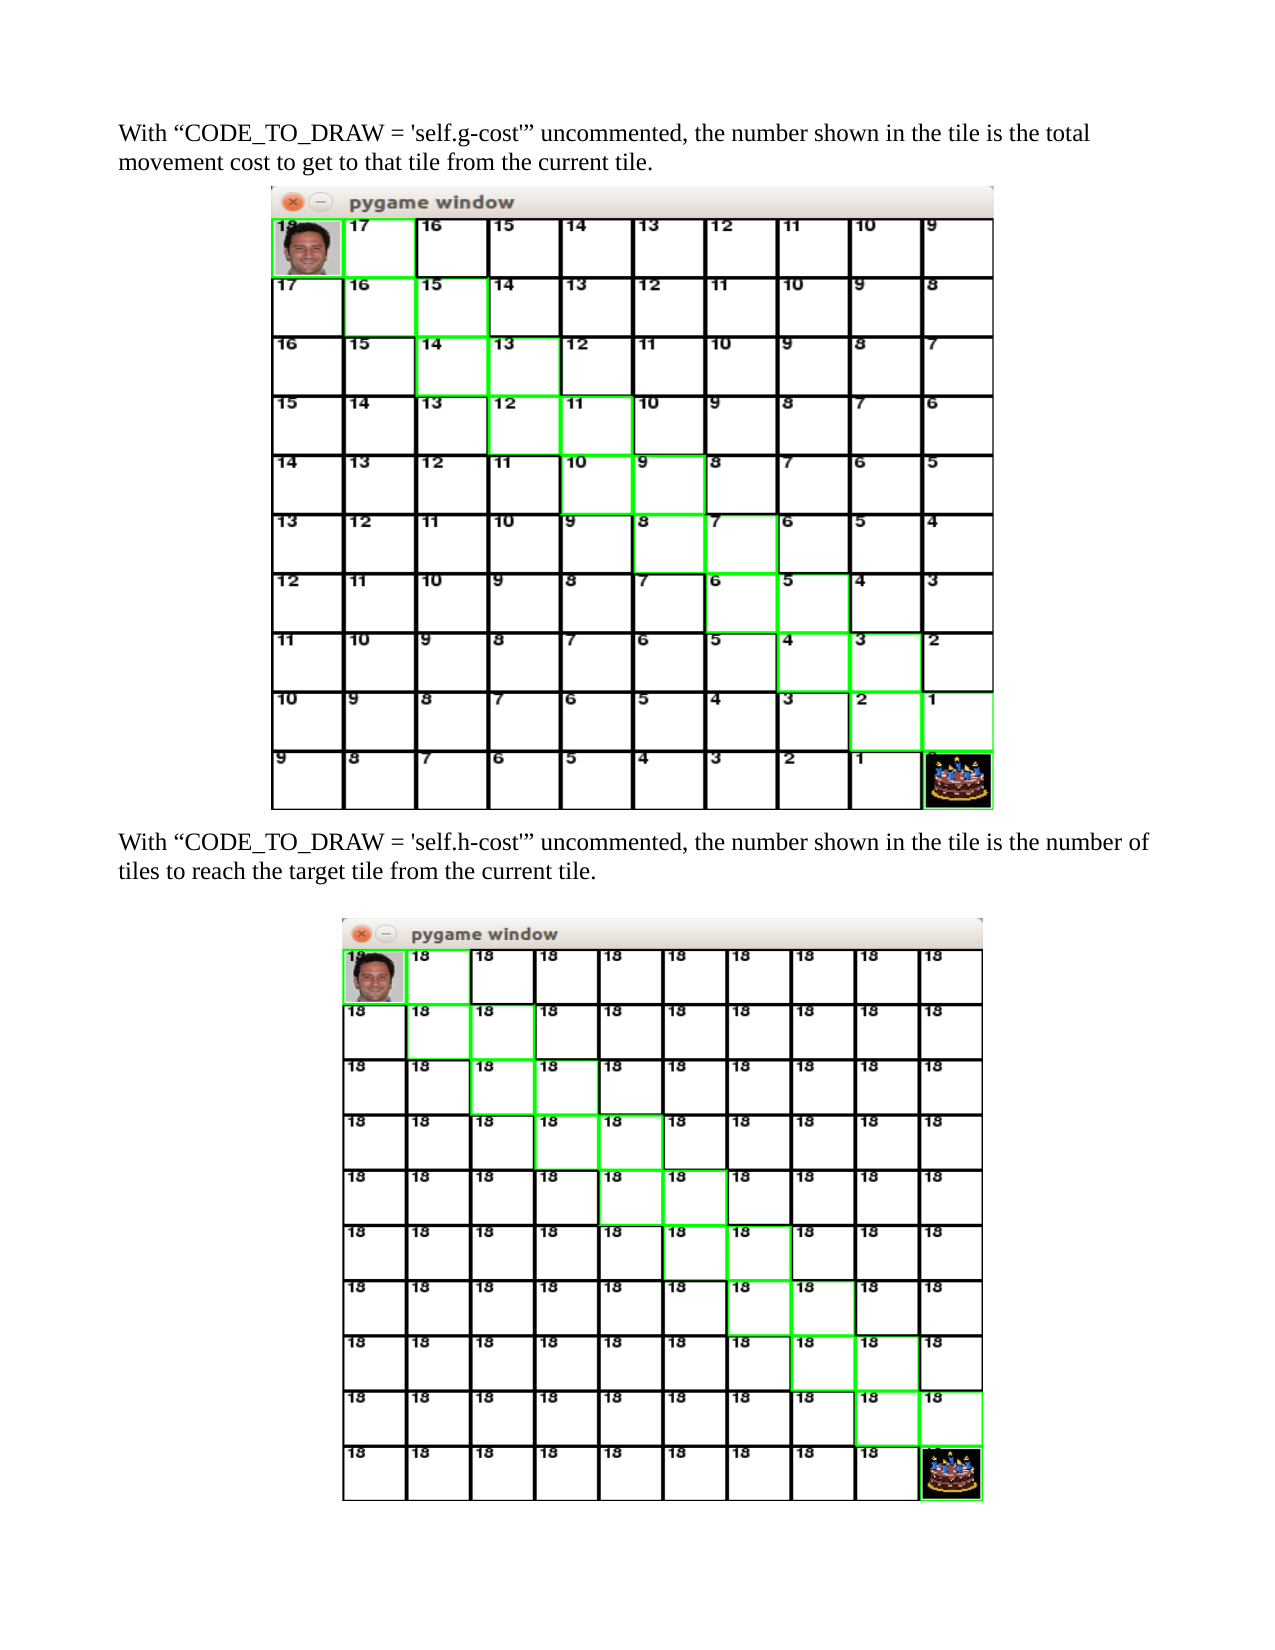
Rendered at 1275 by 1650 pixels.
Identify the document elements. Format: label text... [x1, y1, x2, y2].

picture [271, 186, 994, 810]
picture [342, 918, 983, 1501]
text With “CODE_TO_DRAW = 'self.h-cost'” uncommented, the number shown in the tile is the number of tiles to reach the target tile from the current tile. [118, 827, 1157, 885]
text With “CODE_TO_DRAW = 'self.g-cost'” uncommented, the number shown in the tile is the total movement cost to get to that tile from the current tile. [118, 118, 1157, 176]
